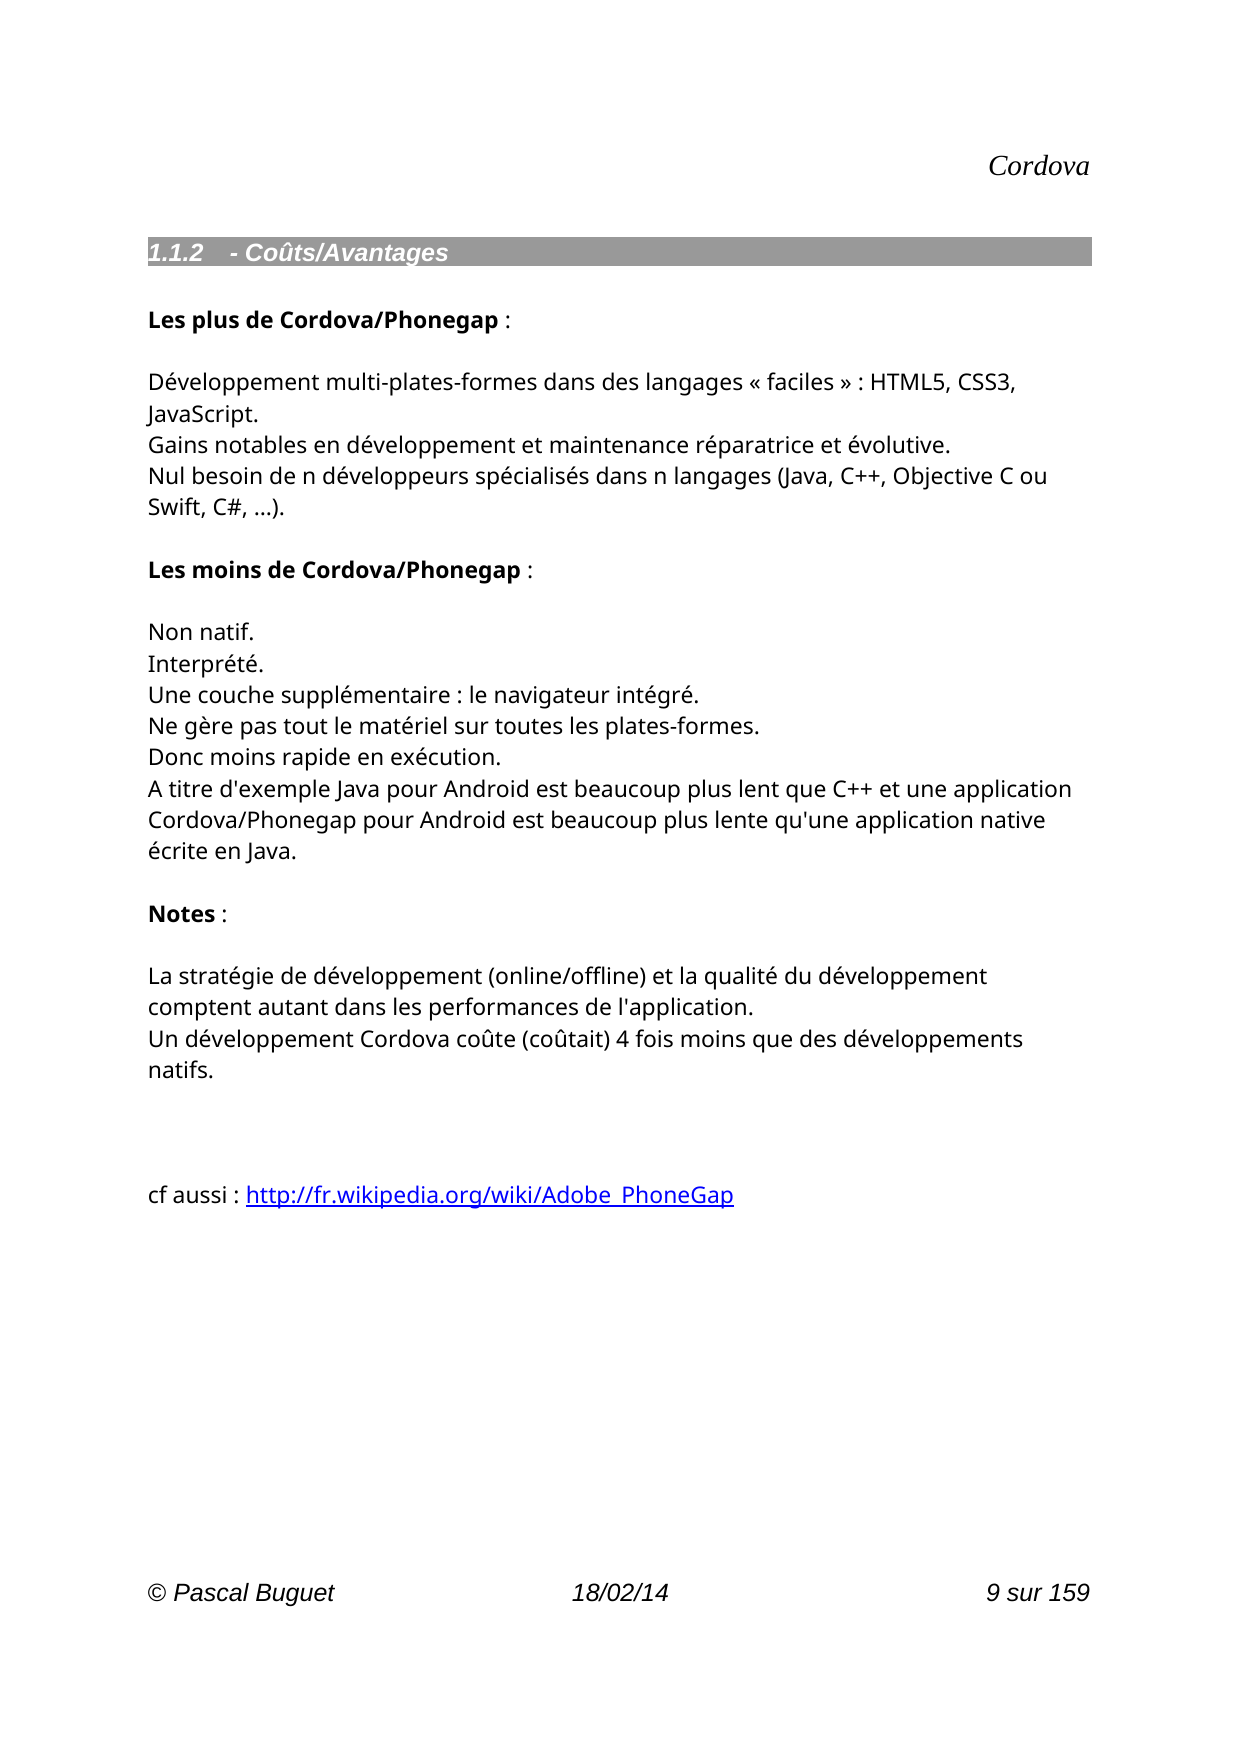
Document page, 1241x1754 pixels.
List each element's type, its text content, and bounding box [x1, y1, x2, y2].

text Développement multi-plates-formes dans des langages « faciles » : HTML5, CSS3, JavaScript. [148, 366, 1092, 429]
text Les plus de Cordova/Phonegap : [148, 304, 1092, 335]
text Nul besoin de n développeurs spécialisés dans n langages (Java, C++, Objective C ou Swift, C#, …). [148, 460, 1092, 522]
text Notes : [148, 897, 1092, 929]
subtitle - Coûts/Avantages [148, 237, 1092, 266]
text La stratégie de développement (online/offline) et la qualité du développement comptent autant dans les performances de l'application. [148, 960, 1092, 1022]
text cf aussi : http://fr.wikipedia.org/wiki/Adobe_PhoneGap [148, 1179, 1092, 1210]
text Non natif. [148, 616, 1092, 647]
text Une couche supplémentaire : le navigateur intégré. [148, 679, 1092, 710]
text A titre d'exemple Java pour Android est beaucoup plus lent que C++ et une application Cordova/Phonegap pour Android est beaucoup plus lente qu'une application native écrite en Java. [148, 772, 1092, 866]
text Donc moins rapide en exécution. [148, 741, 1092, 772]
text Interprété. [148, 647, 1092, 679]
text Les moins de Cordova/Phonegap : [148, 554, 1092, 585]
text Gains notables en développement et maintenance réparatrice et évolutive. [148, 429, 1092, 460]
text Un développement Cordova coûte (coûtait) 4 fois moins que des développements natifs. [148, 1022, 1092, 1085]
text Ne gère pas tout le matériel sur toutes les plates-formes. [148, 710, 1092, 741]
